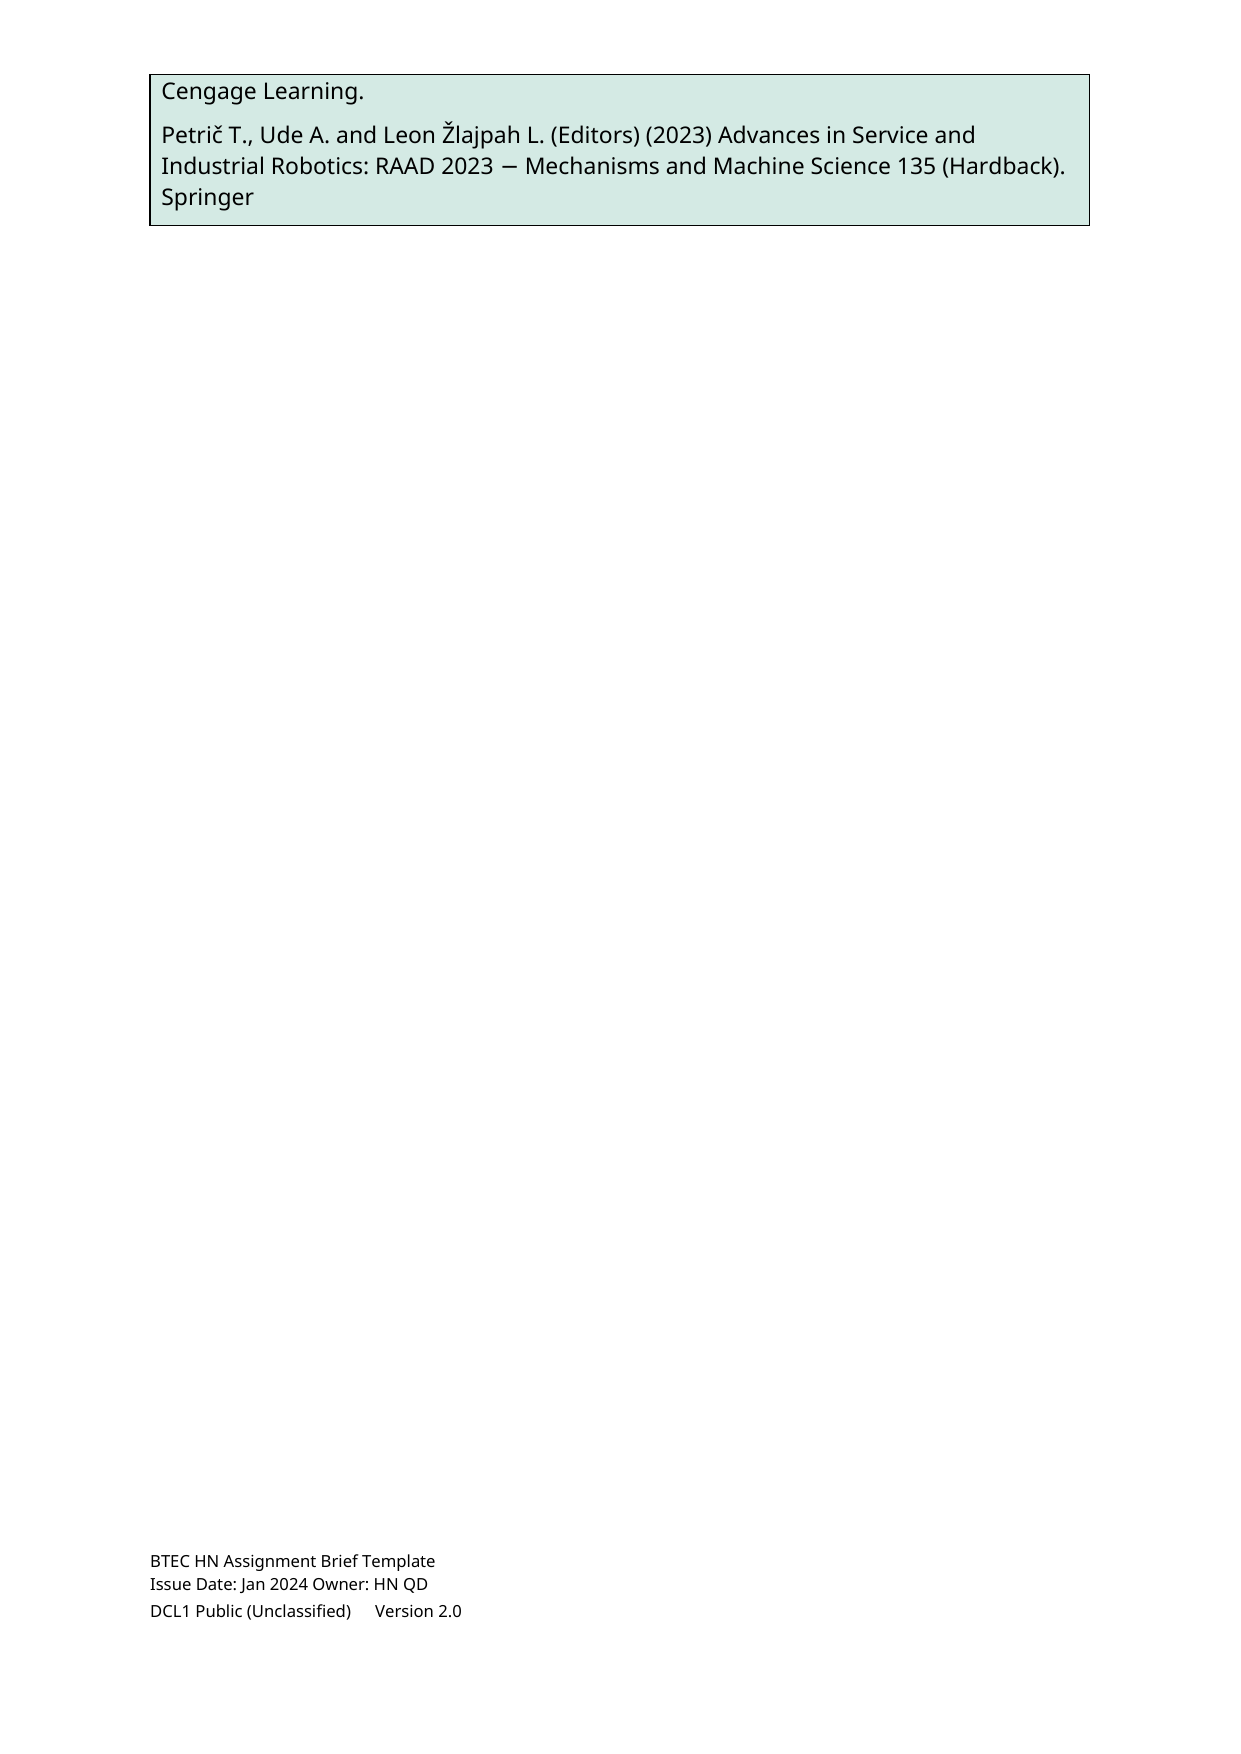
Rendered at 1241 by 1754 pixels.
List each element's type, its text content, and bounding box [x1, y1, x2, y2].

table_cell Cengage Learning. Petrič T., Ude A. and Leon Žlajpah L. (Editors) (2023) Advances in Service and Industrial Robotics: RAAD 2023 − Mechanisms and Machine Science 135 (Hardback). Springer [151, 75, 1089, 225]
